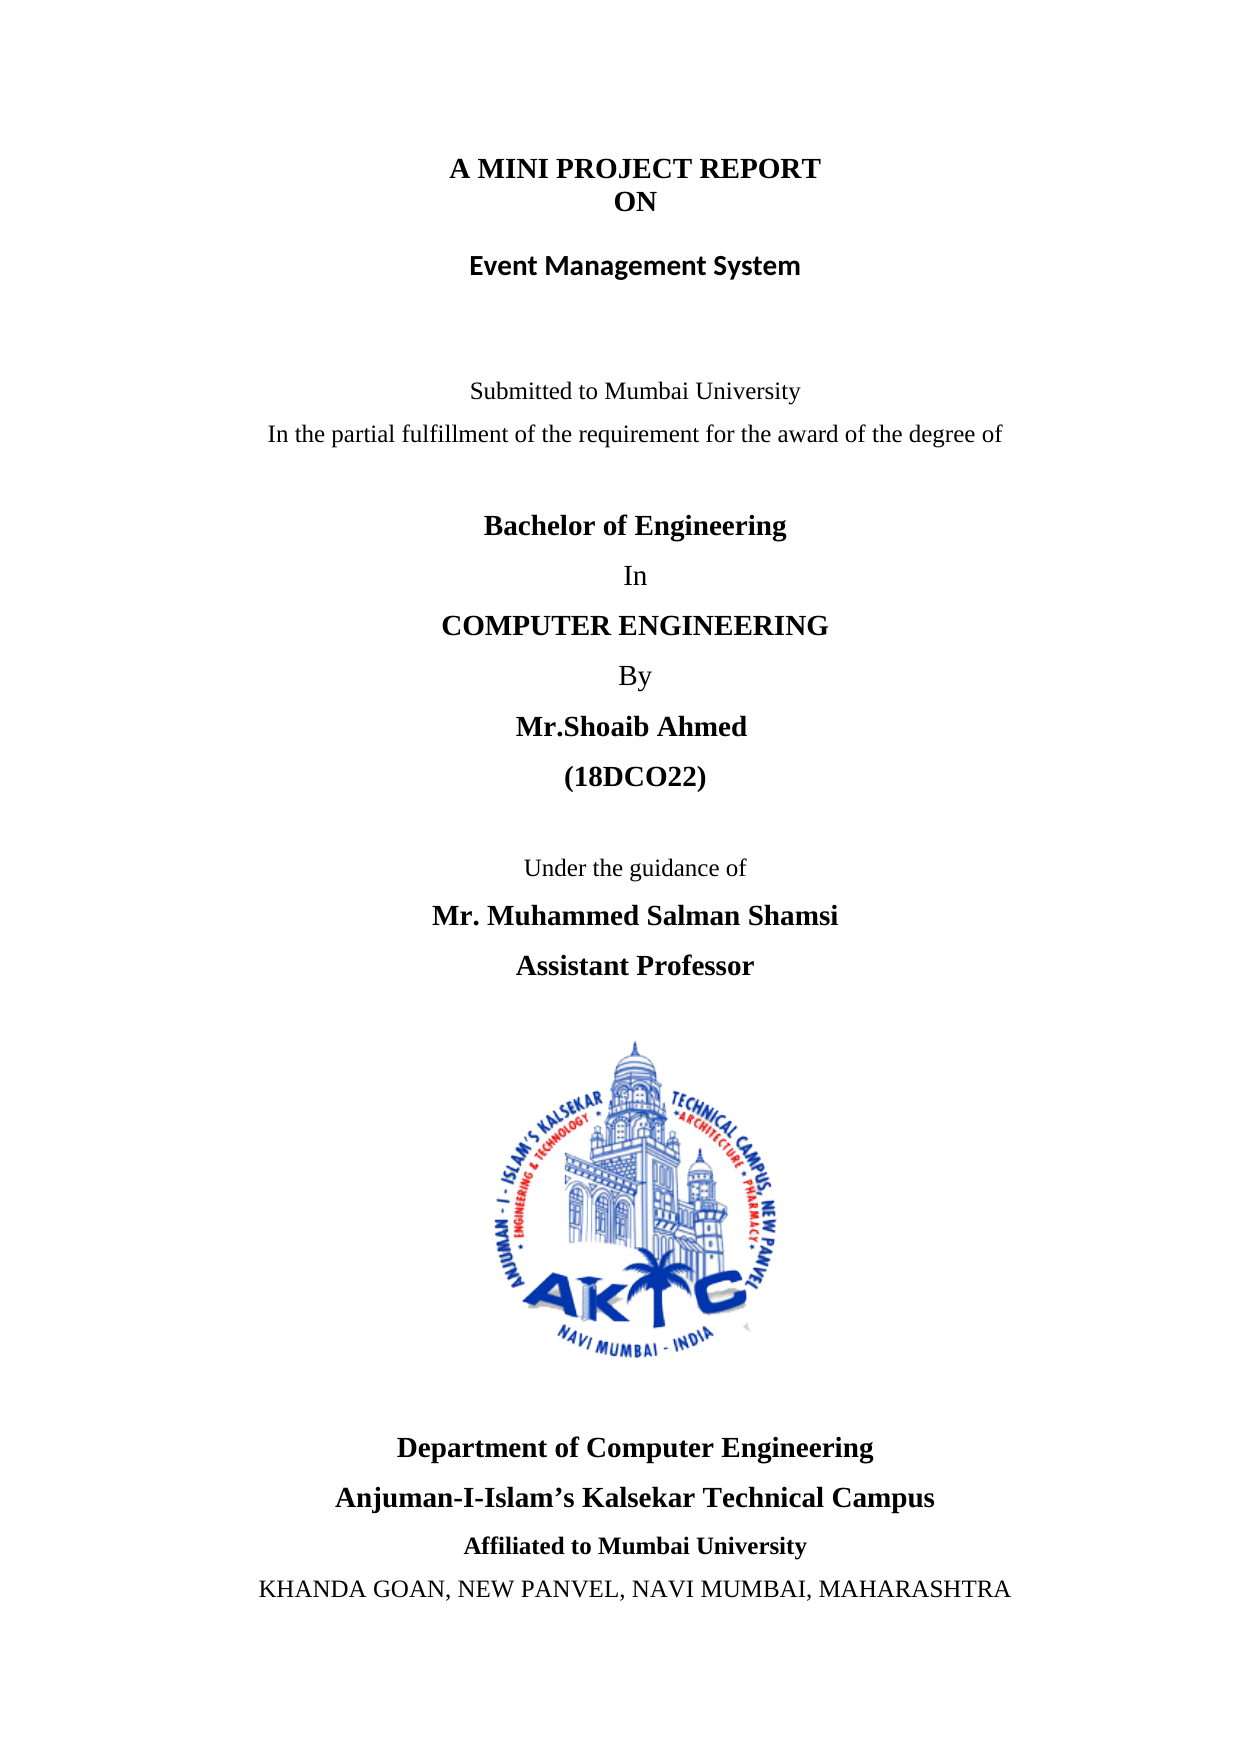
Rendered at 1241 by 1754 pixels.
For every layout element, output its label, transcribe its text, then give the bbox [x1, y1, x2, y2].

text Department of Computer Engineering Anjuman-I-Islam’s Kalsekar Technical Campus [195, 1430, 1075, 1514]
text Event Management System [195, 247, 1075, 282]
text KHANDA GOAN, NEW PANVEL, NAVI MUMBAI, MAHARASHTRA [195, 1574, 1075, 1603]
text Under the guidance of Mr. Muhammed Salman Shamsi Assistant Professor [195, 809, 1075, 982]
text In COMPUTER ENGINEERING [195, 558, 1075, 642]
text Submitted to Mumbai University In the partial fulfillment of the requirement for the award of the degree of Bachelor of Engineering [195, 376, 1075, 541]
picture [469, 1041, 802, 1374]
subtitle Affiliated to Mumbai University [195, 1531, 1075, 1559]
text A MINI PROJECT REPORT ON [195, 151, 1075, 218]
text By Mr.Shoaib Ahmed (18DCO22) [195, 658, 1075, 793]
